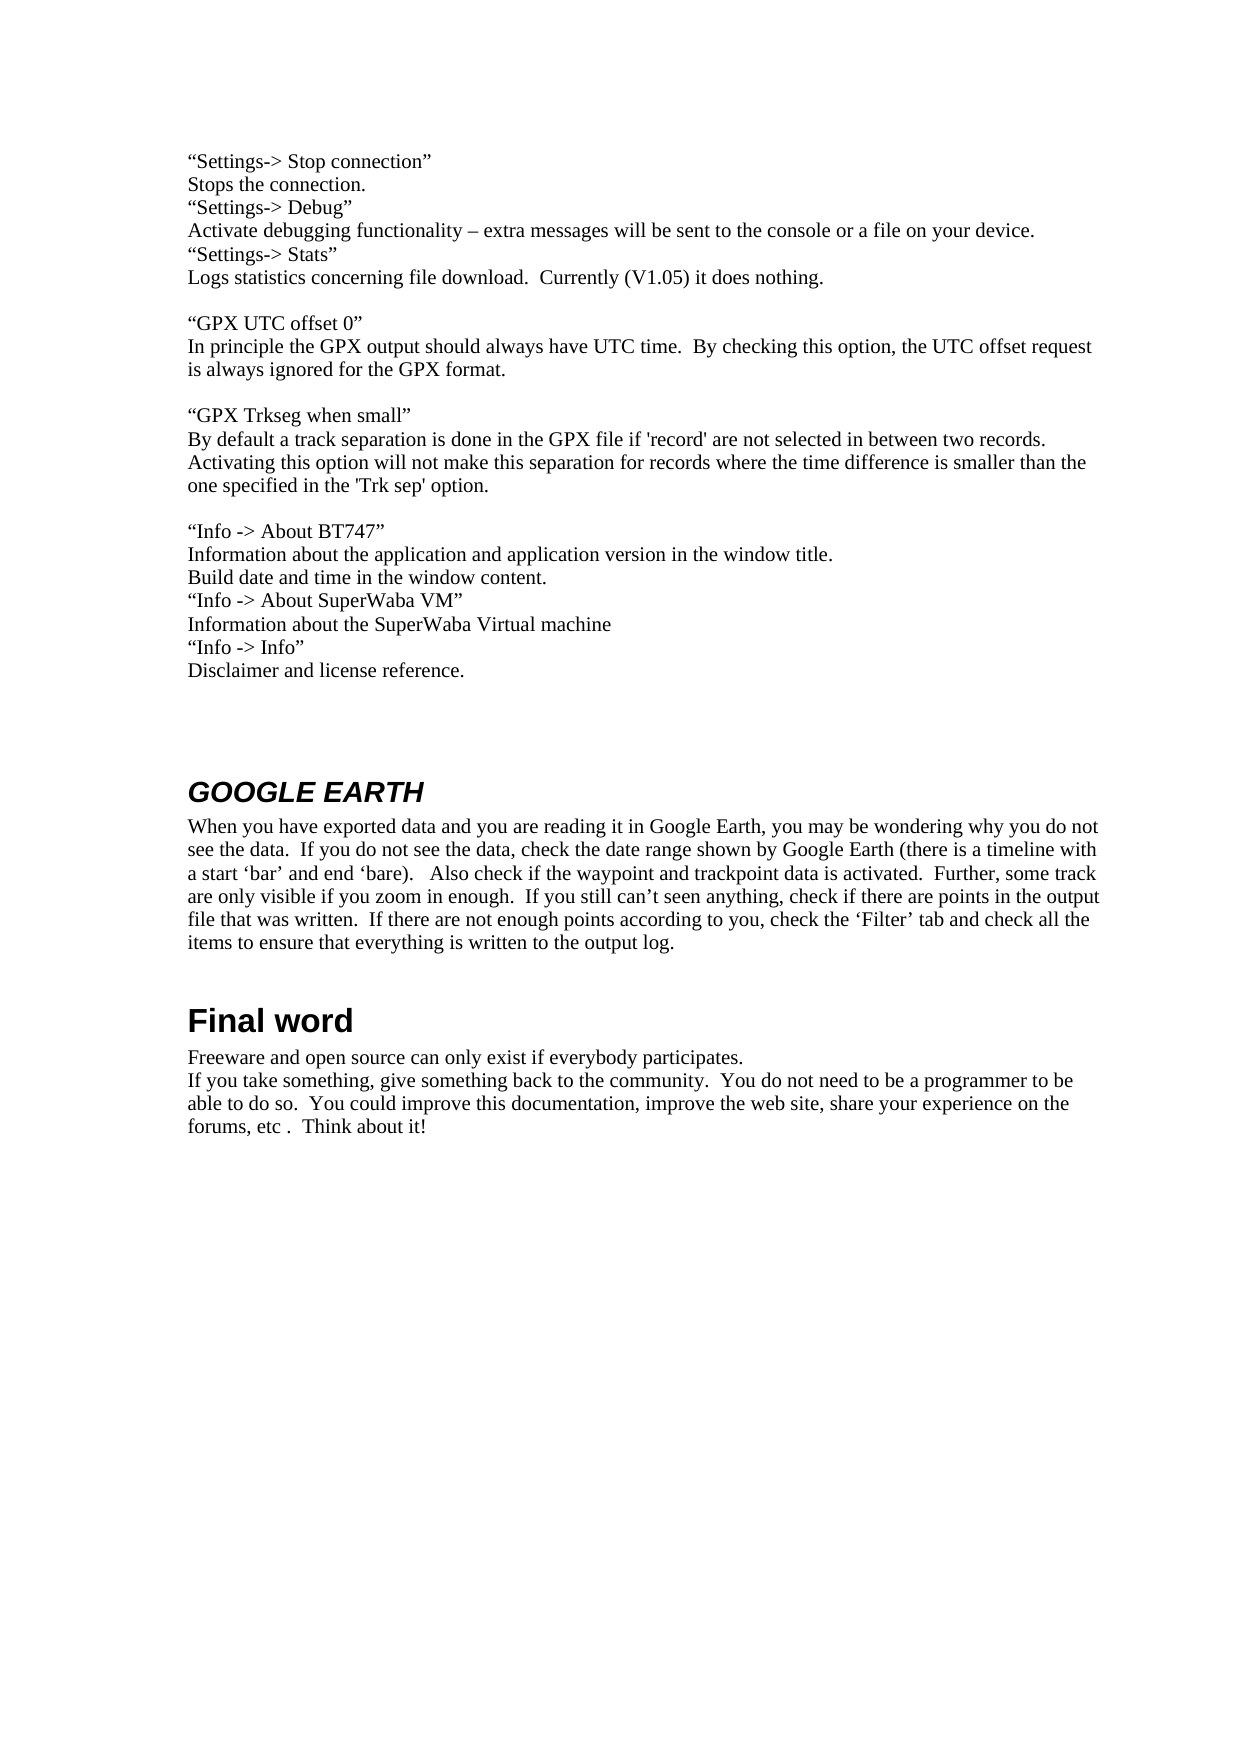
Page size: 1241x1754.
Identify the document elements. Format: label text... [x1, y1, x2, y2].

text Disclaimer and license reference. [187, 659, 1109, 682]
text “Settings-> Stop connection” [187, 150, 1109, 173]
text “Settings-> Debug” [187, 196, 1109, 219]
text “Info -> About BT747” [187, 520, 1109, 543]
text “Info -> About SuperWaba VM” [187, 589, 1109, 612]
subtitle Final word [187, 1002, 1109, 1039]
text Stops the connection. [187, 173, 1109, 196]
text “GPX UTC offset 0” [187, 312, 1109, 335]
text Activate debugging functionality – extra messages will be sent to the console or a file on your device. [187, 219, 1109, 242]
text In principle the GPX output should always have UTC time. By checking this option, the UTC offset request is always ignored for the GPX format. [187, 335, 1109, 381]
text Logs statistics concerning file download. Currently (V1.05) it does nothing. [187, 266, 1109, 289]
text Freeware and open source can only exist if everybody participates. [187, 1046, 1109, 1069]
text If you take something, give something back to the community. You do not need to be a programmer to be able to do so. You could improve this documentation, improve the web site, share your experience on the forums, etc . Think about it! [187, 1069, 1109, 1138]
text “Settings-> Stats” [187, 242, 1109, 266]
text Information about the application and application version in the window title. [187, 543, 1109, 566]
text Build date and time in the window content. [187, 566, 1109, 589]
text When you have exported data and you are reading it in Google Earth, you may be wondering why you do not see the data. If you do not see the data, check the date range shown by Google Earth (there is a timeline with a start ‘bar’ and end ‘bare). Also check if the waypoint and trackpoint data is activated. Further, some track are only visible if you zoom in enough. If you still can’t seen anything, check if there are points in the output file that was written. If there are not enough points according to you, check the ‘Filter’ tab and check all the items to ensure that everything is written to the output log. [187, 815, 1109, 954]
text “GPX Trkseg when small” [187, 404, 1109, 427]
text “Info -> Info” [187, 636, 1109, 659]
subtitle GOOGLE EARTH [187, 776, 1109, 809]
text Information about the SuperWaba Virtual machine [187, 612, 1109, 636]
text By default a track separation is done in the GPX file if 'record' are not selected in between two records. Activating this option will not make this separation for records where the time difference is smaller than the one specified in the 'Trk sep' option. [187, 427, 1109, 497]
